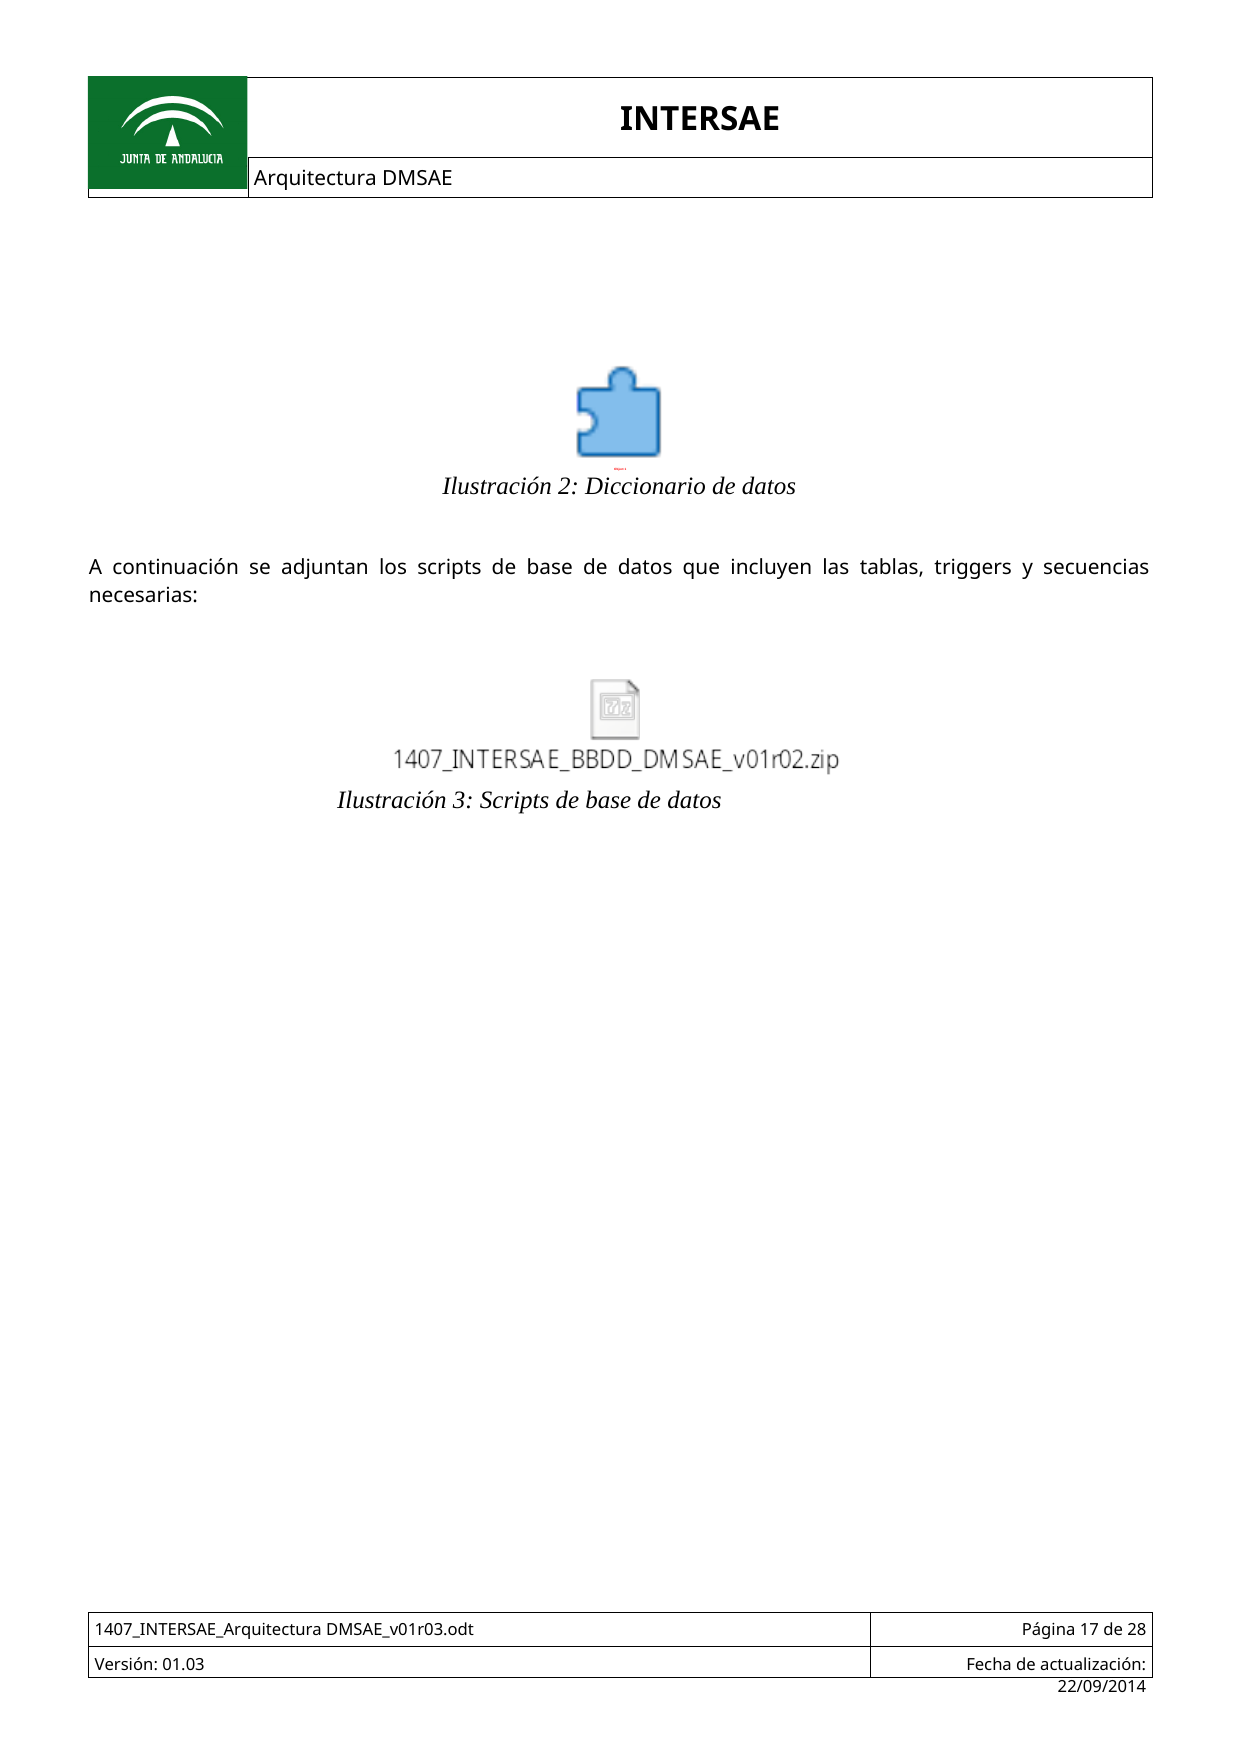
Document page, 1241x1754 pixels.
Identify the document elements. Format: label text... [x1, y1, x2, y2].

text Ilustración 2: Diccionario de datos [368, 371, 872, 500]
text Ilustración 3: Scripts de base de datos [337, 685, 903, 814]
text A continuación se adjuntan los scripts de base de datos que incluyen las tablas, triggers y secuencias necesarias: [88, 552, 1152, 609]
picture [87, 76, 248, 189]
